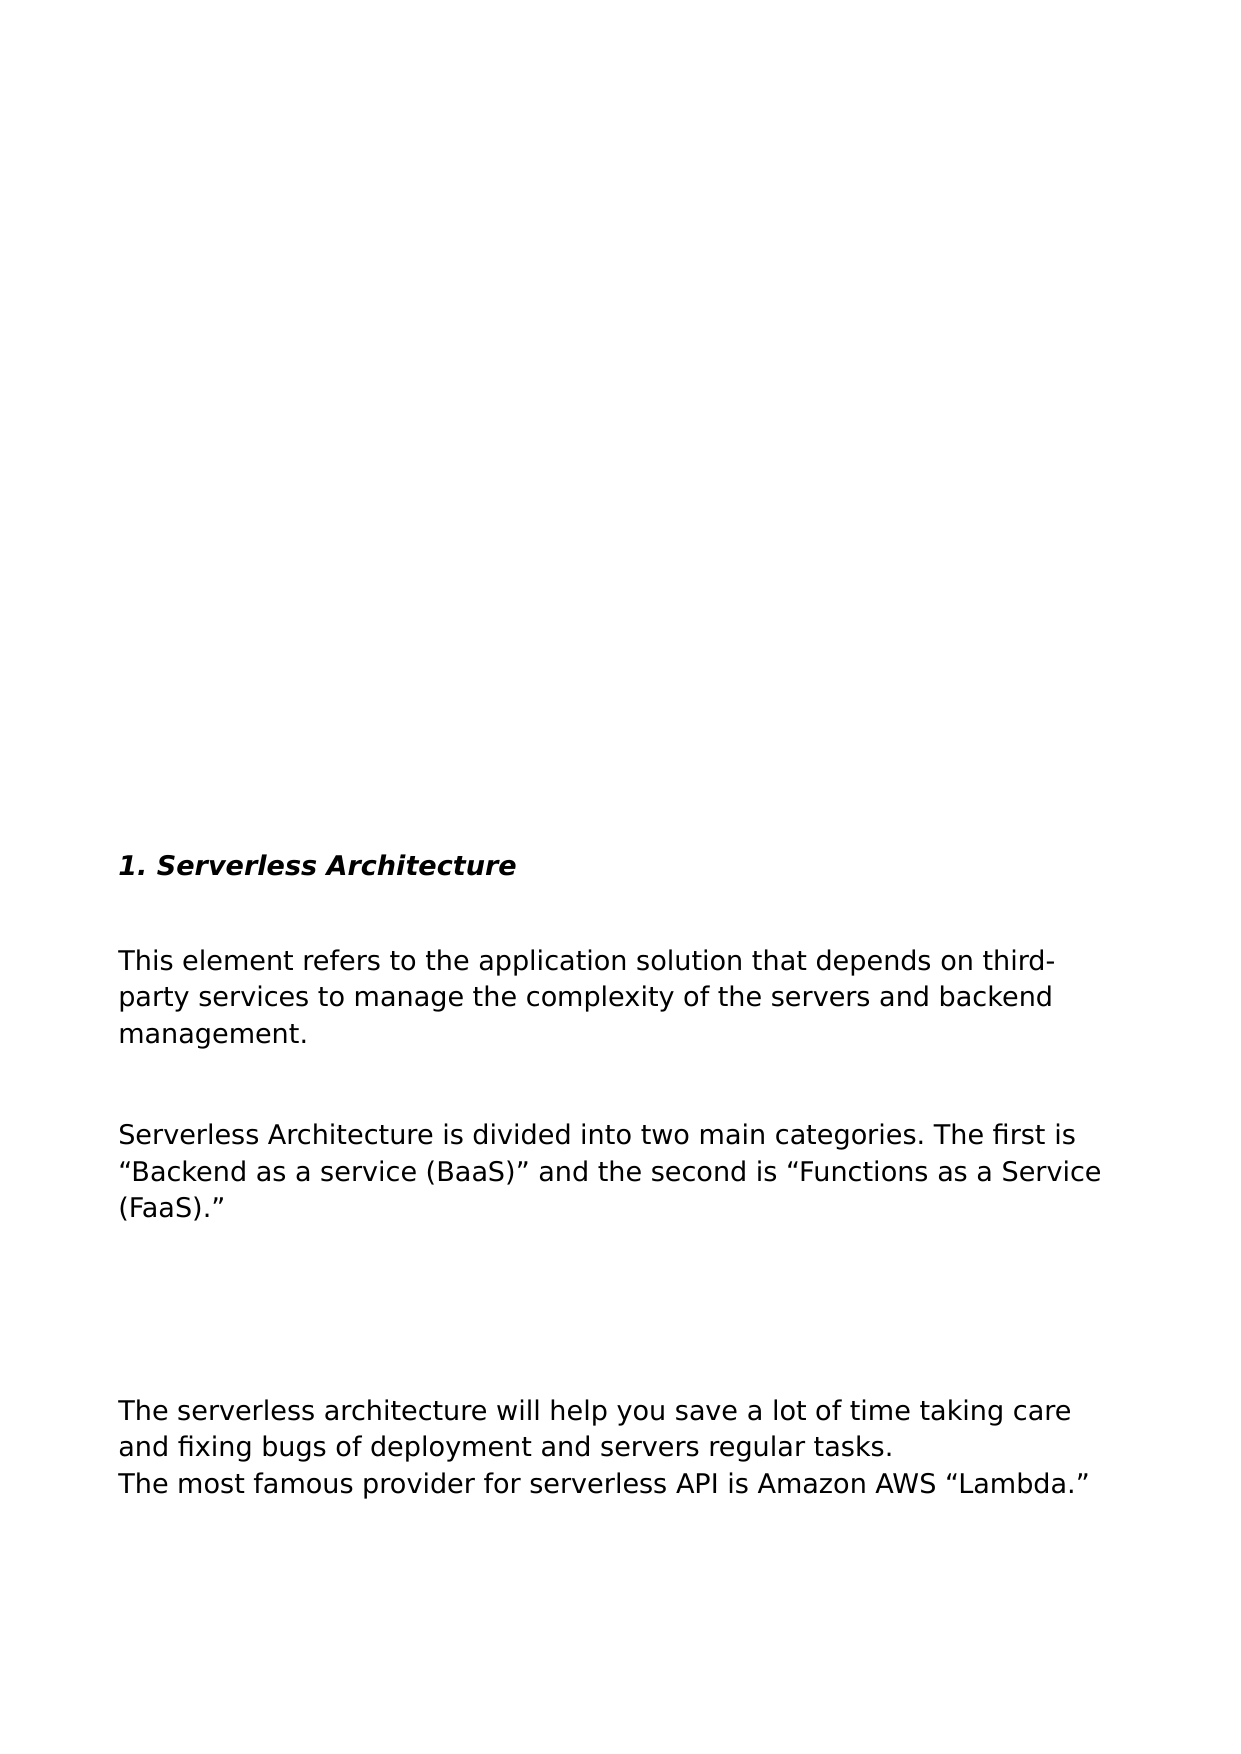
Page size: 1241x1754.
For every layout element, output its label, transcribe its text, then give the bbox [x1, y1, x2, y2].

subtitle 1. Serverless Architecture [118, 851, 1122, 882]
text The serverless architecture will help you save a lot of time taking care and fixing bugs of deployment and servers regular tasks. The most famous provider for serverless API is Amazon AWS “Lambda.” [118, 1396, 1122, 1499]
text This element refers to the application solution that depends on third-party services to manage the complexity of the servers and backend management. [118, 946, 1122, 1049]
text Serverless Architecture is divided into two main categories. The first is “Backend as a service (BaaS)” and the second is “Functions as a Service (FaaS).” [118, 1120, 1122, 1224]
